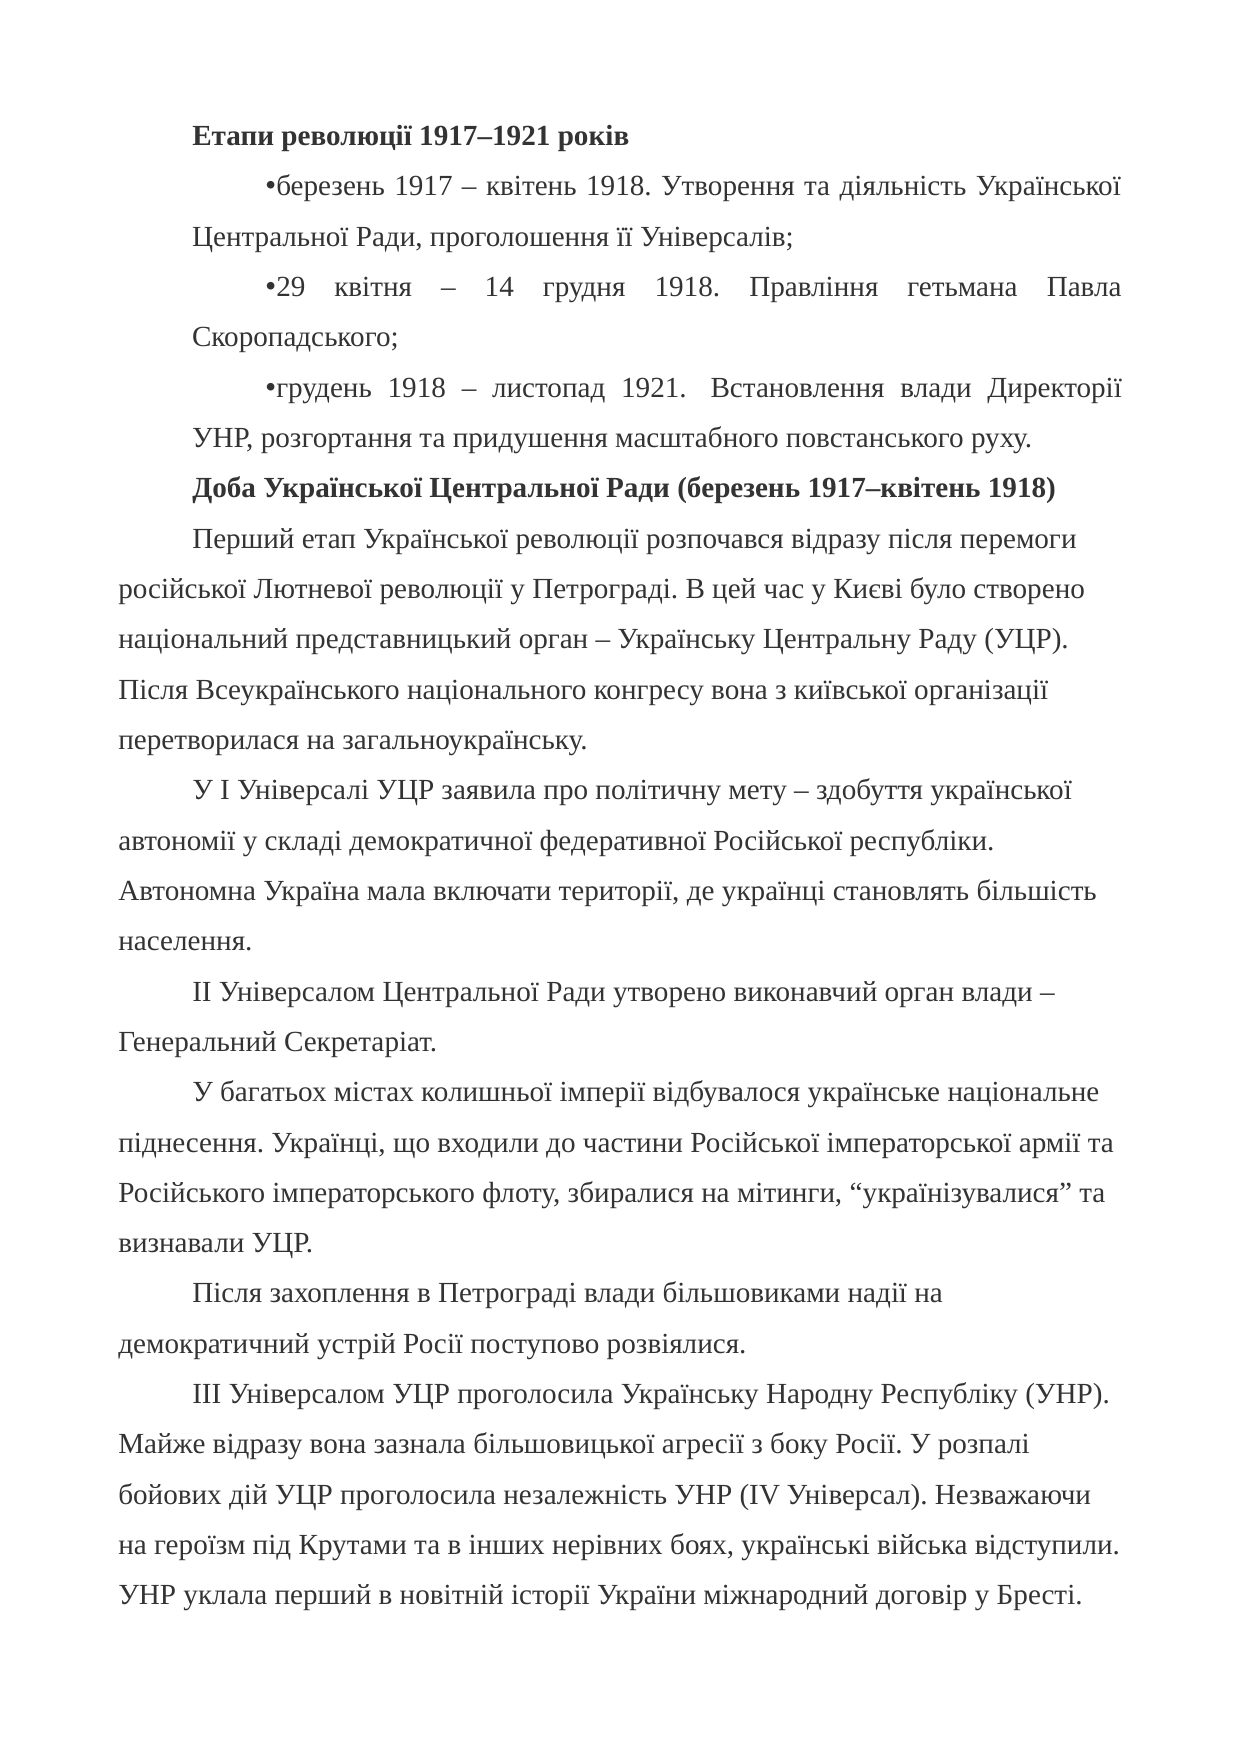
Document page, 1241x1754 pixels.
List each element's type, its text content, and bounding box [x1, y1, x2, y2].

list грудень 1918 – листопад 1921. Встановлення влади Директорії УНР, розгортання та придушення масштабного повстанського руху. [118, 370, 1122, 454]
text ІІ Універсалом Центральної Ради утворено виконавчий орган влади – Генеральний Секретаріат. [118, 974, 1122, 1058]
text Етапи революції 1917–1921 років [118, 118, 1122, 152]
text У багатьох містах колишньої імперії відбувалося українське національне піднесення. Українці, що входили до частини Російської імператорської армії та Російського імператорського флоту, збиралися на мітинги, “українізувалися” та визнавали УЦР. [118, 1074, 1122, 1259]
text Доба Української Центральної Ради (березень 1917–квітень 1918) [118, 471, 1122, 504]
text У І Універсалі УЦР заявила про політичну мету – здобуття української автономії у складі демократичної федеративної Російської республіки. Автономна Україна мала включати території, де українці становлять більшість населення. [118, 772, 1122, 957]
text ІІІ Універсалом УЦР проголосила Українську Народну Республіку (УНР). Майже відразу вона зазнала більшовицької агресії з боку Росії. У розпалі бойових дій УЦР проголосила незалежність УНР (ІV Універсал). Незважаючи на героїзм під Крутами та в інших нерівних боях, українські війська відступили. УНР уклала перший в новітній історії України міжнародний договір у Бресті. [118, 1376, 1122, 1611]
list 29 квітня – 14 грудня 1918. Правління гетьмана Павла Скоропадського; [118, 269, 1122, 353]
list березень 1917 – квітень 1918. Утворення та діяльність Української Центральної Ради, проголошення її Універсалів; [118, 168, 1122, 252]
text Після захоплення в Петрограді влади більшовиками надії на демократичний устрій Росії поступово розвіялися. [118, 1276, 1122, 1359]
text Перший етап Української революції розпочався відразу після перемоги російської Лютневої революції у Петрограді. В цей час у Києві було створено національний представницький орган – Українську Центральну Раду (УЦР). Після Всеукраїнського національного конгресу вона з київської організації перетворилася на загальноукраїнську. [118, 521, 1122, 756]
